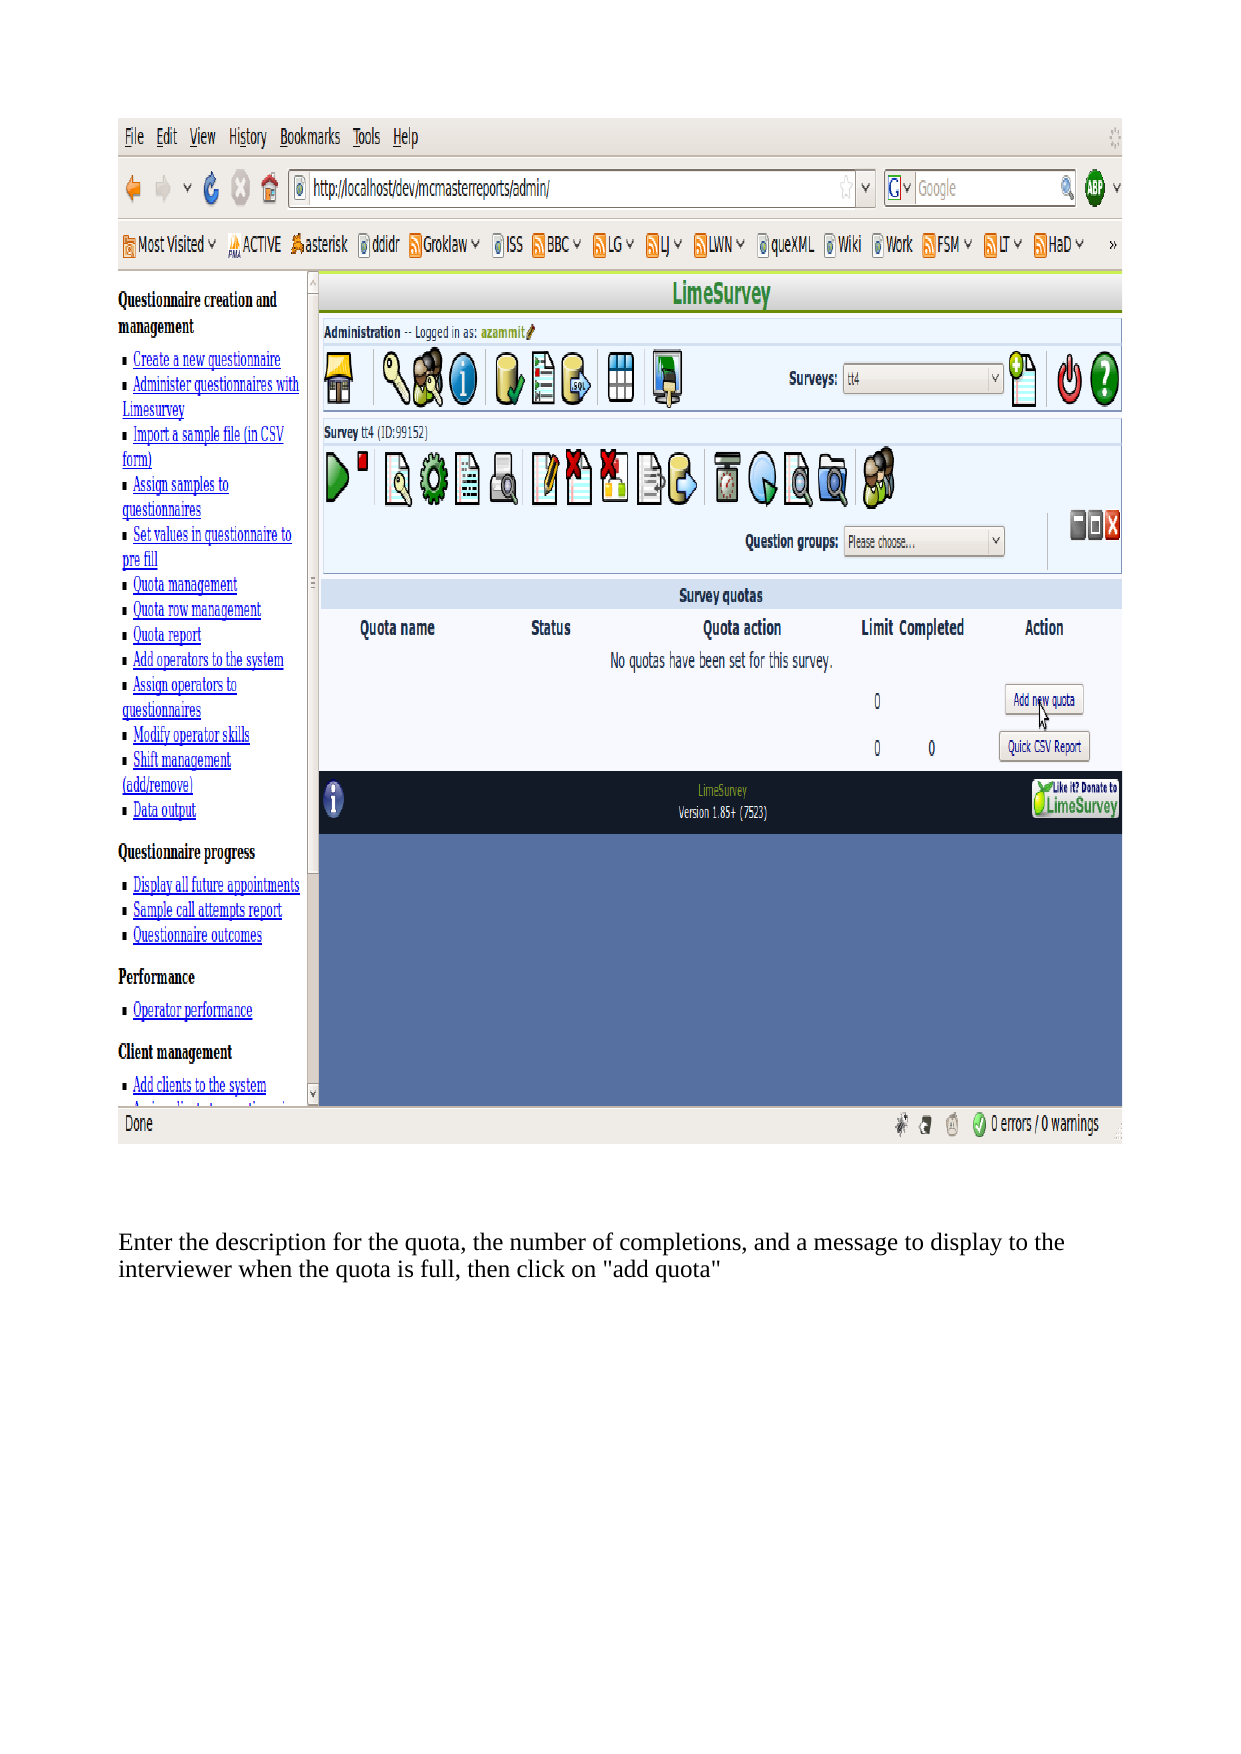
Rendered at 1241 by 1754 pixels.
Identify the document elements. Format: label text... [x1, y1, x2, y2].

text Enter the description for the quota, the number of completions, and a message to display to the interviewer when the quota is full, then click on "add quota" [118, 1228, 1122, 1338]
picture [118, 118, 1123, 1144]
